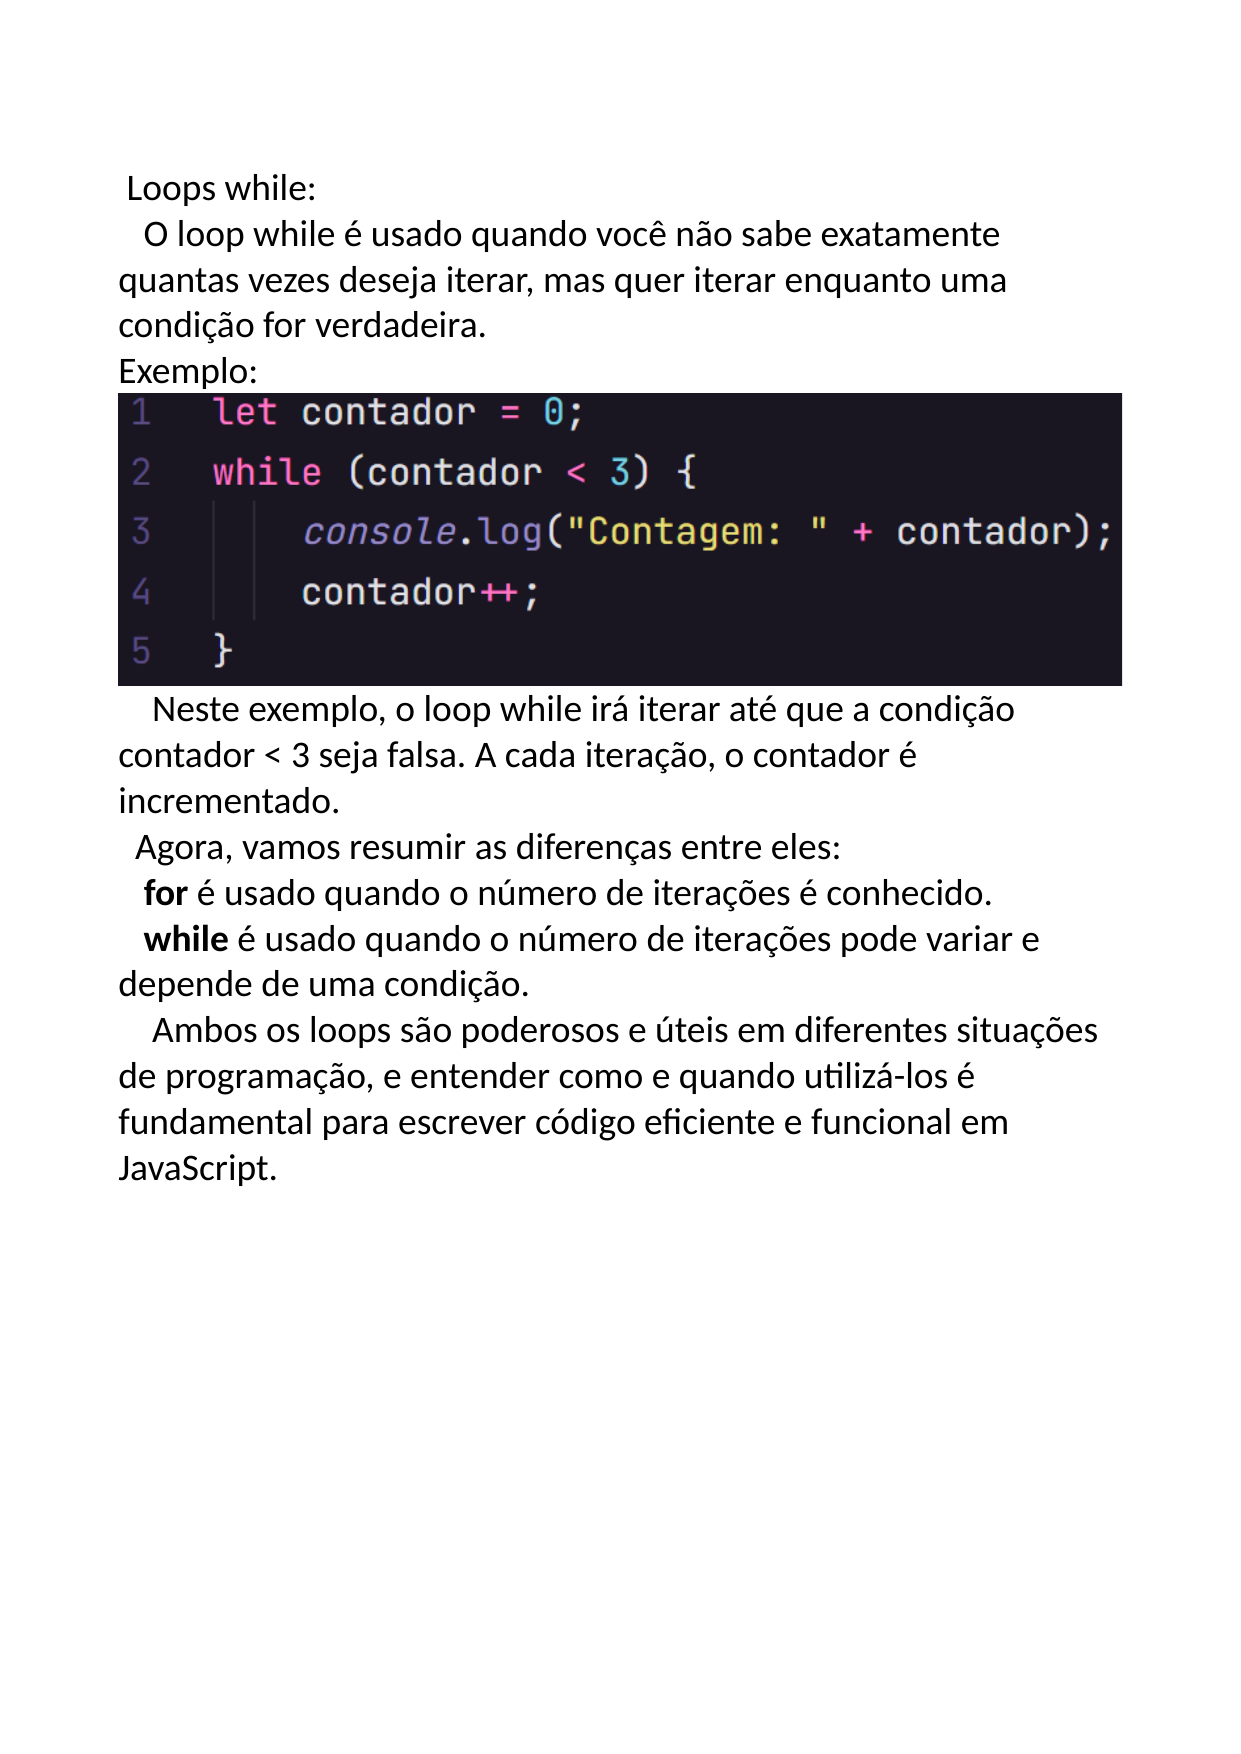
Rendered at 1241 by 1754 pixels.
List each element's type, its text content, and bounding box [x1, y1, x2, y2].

text for é usado quando o número de iterações é conhecido. [118, 869, 1122, 914]
text Agora, vamos resumir as diferenças entre eles: [118, 823, 1122, 869]
text Loops while: [118, 164, 1122, 210]
text while é usado quando o número de iterações pode variar e depende de uma condição. [118, 914, 1122, 1006]
text Neste exemplo, o loop while irá iterar até que a condição contador < 3 seja falsa. A cada iteração, o contador é incrementado. [118, 686, 1122, 823]
text Exemplo: [118, 347, 1122, 393]
text O loop while é usado quando você não sabe exatamente quantas vezes deseja iterar, mas quer iterar enquanto uma condição for verdadeira. [118, 210, 1122, 347]
picture [118, 393, 1123, 686]
text Ambos os loops são poderosos e úteis em diferentes situações de programação, e entender como e quando utilizá-los é fundamental para escrever código eficiente e funcional em JavaScript. [118, 1006, 1122, 1189]
